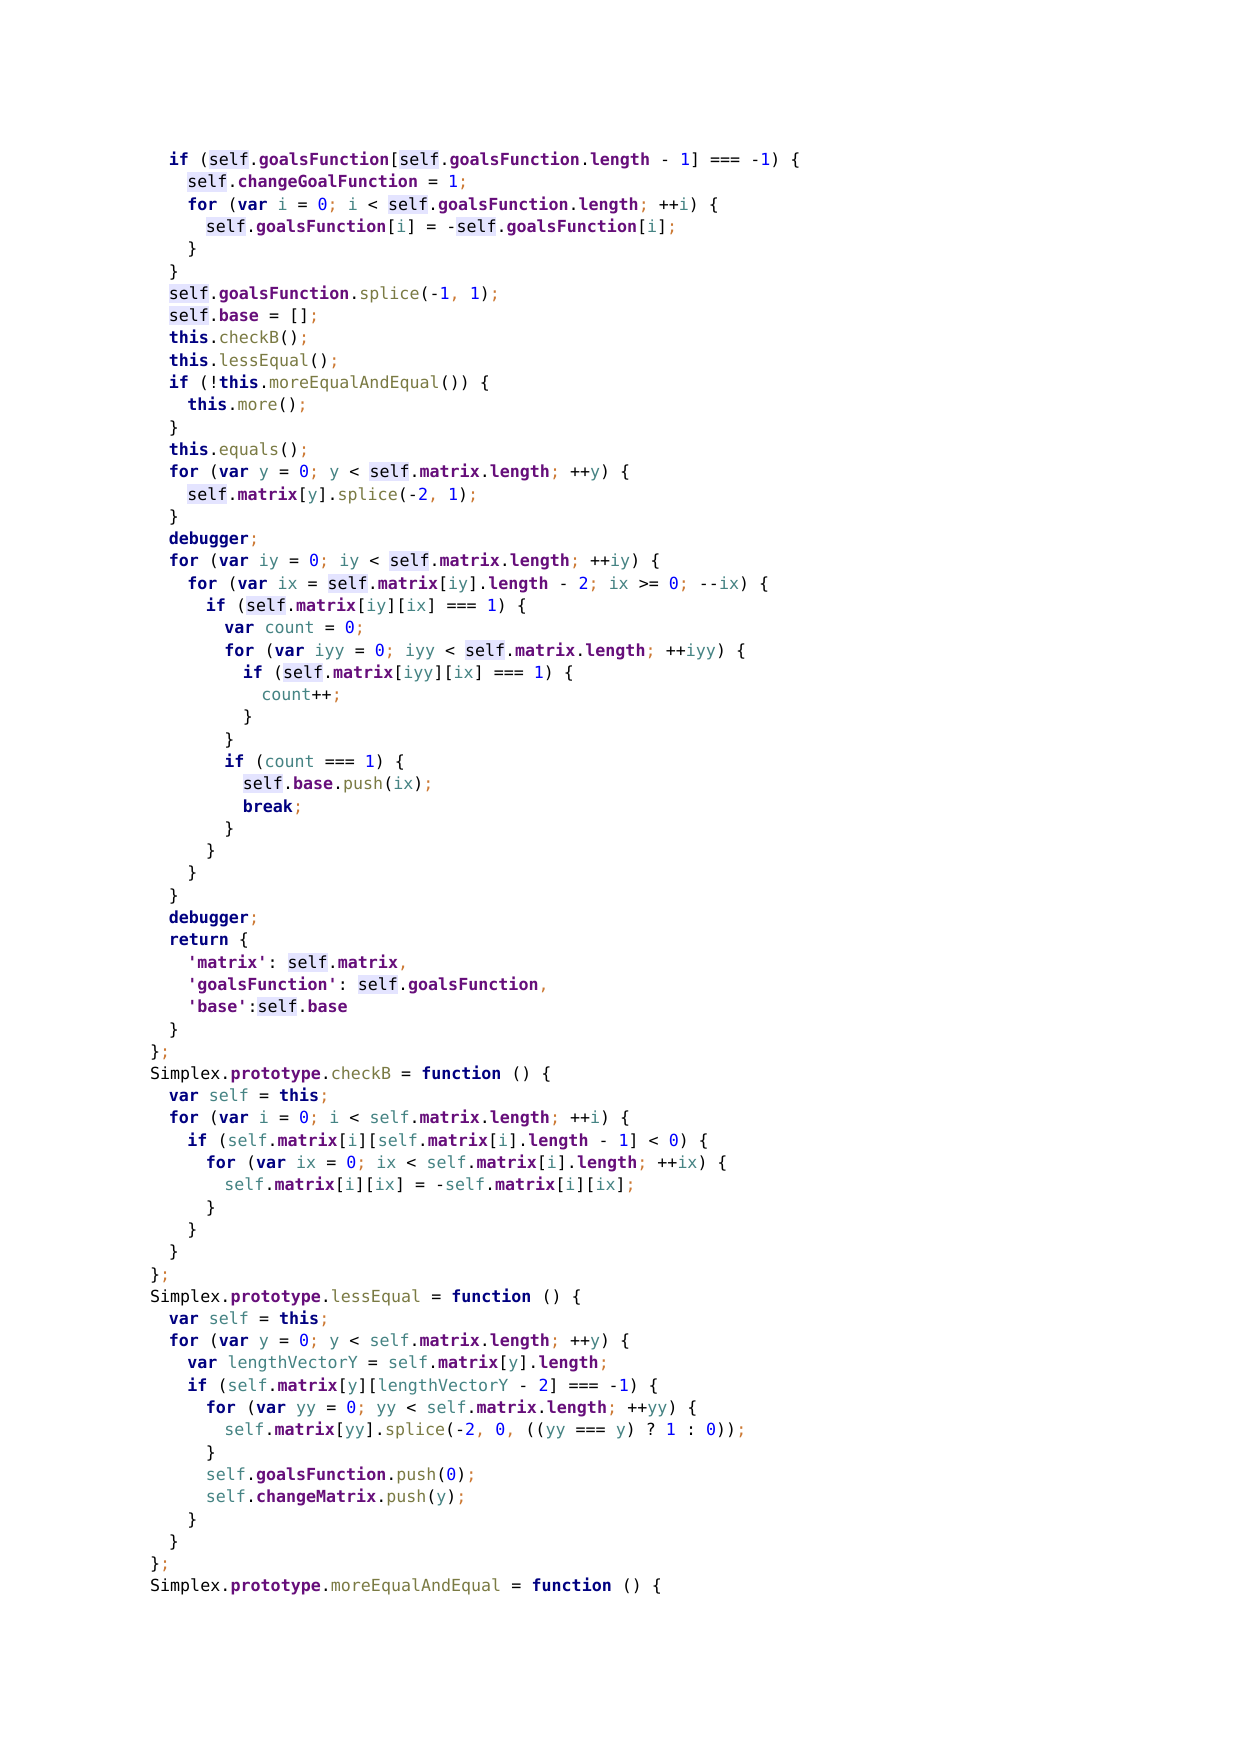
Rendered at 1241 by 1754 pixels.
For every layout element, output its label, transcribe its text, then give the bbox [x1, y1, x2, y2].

text this.lessEqual(); [150, 351, 1090, 370]
text }; [150, 1554, 1090, 1573]
text debugger; [150, 908, 1090, 927]
text } [150, 261, 1090, 281]
text if (count === 1) { [150, 752, 1090, 771]
text 'matrix': self.matrix, [150, 952, 1090, 972]
text self.base = []; [150, 306, 1090, 325]
text return { [150, 930, 1090, 949]
text 'goalsFunction': self.goalsFunction, [150, 975, 1090, 994]
text self.base.push(ix); [150, 774, 1090, 793]
text self.goalsFunction[i] = -self.goalsFunction[i]; [150, 217, 1090, 236]
text var count = 0; [150, 618, 1090, 637]
text var lengthVectorY = self.matrix[y].length; [150, 1353, 1090, 1373]
text for (var ix = 0; ix < self.matrix[i].length; ++ix) { [150, 1153, 1090, 1172]
text this.checkB(); [150, 328, 1090, 348]
text var self = this; [150, 1086, 1090, 1105]
text for (var iyy = 0; iyy < self.matrix.length; ++iyy) { [150, 640, 1090, 660]
text } [150, 1532, 1090, 1551]
text } [150, 1220, 1090, 1239]
text Simplex.prototype.checkB = function () { [150, 1064, 1090, 1083]
text } [150, 1197, 1090, 1217]
text var self = this; [150, 1309, 1090, 1328]
text for (var i = 0; i < self.matrix.length; ++i) { [150, 1108, 1090, 1128]
text for (var yy = 0; yy < self.matrix.length; ++yy) { [150, 1398, 1090, 1417]
text for (var ix = self.matrix[iy].length - 2; ix >= 0; --ix) { [150, 573, 1090, 593]
text this.more(); [150, 395, 1090, 414]
text } [150, 1019, 1090, 1039]
text } [150, 729, 1090, 749]
text } [150, 863, 1090, 883]
text 'base':self.base [150, 997, 1090, 1016]
text if (self.matrix[y][lengthVectorY - 2] === -1) { [150, 1376, 1090, 1395]
text if (self.matrix[iyy][ix] === 1) { [150, 663, 1090, 682]
text } [150, 1509, 1090, 1529]
text for (var y = 0; y < self.matrix.length; ++y) { [150, 1331, 1090, 1350]
text } [150, 417, 1090, 437]
text break; [150, 796, 1090, 816]
text this.equals(); [150, 440, 1090, 459]
text } [150, 239, 1090, 258]
text }; [150, 1042, 1090, 1061]
text } [150, 707, 1090, 727]
text } [150, 1442, 1090, 1462]
text }; [150, 1264, 1090, 1284]
text for (var iy = 0; iy < self.matrix.length; ++iy) { [150, 551, 1090, 571]
text if (!this.moreEqualAndEqual()) { [150, 373, 1090, 392]
text self.matrix[yy].splice(-2, 0, ((yy === y) ? 1 : 0)); [150, 1420, 1090, 1439]
text } [150, 841, 1090, 860]
text debugger; [150, 529, 1090, 548]
text } [150, 886, 1090, 905]
text self.matrix[i][ix] = -self.matrix[i][ix]; [150, 1175, 1090, 1194]
text for (var i = 0; i < self.goalsFunction.length; ++i) { [150, 194, 1090, 214]
text } [150, 507, 1090, 526]
text } [150, 1242, 1090, 1261]
text self.goalsFunction.push(0); [150, 1465, 1090, 1484]
text count++; [150, 685, 1090, 704]
text if (self.matrix[i][self.matrix[i].length - 1] < 0) { [150, 1131, 1090, 1150]
text if (self.matrix[iy][ix] === 1) { [150, 596, 1090, 615]
text if (self.goalsFunction[self.goalsFunction.length - 1] === -1) { [150, 150, 1090, 169]
text self.matrix[y].splice(-2, 1); [150, 484, 1090, 504]
text } [150, 819, 1090, 838]
text for (var y = 0; y < self.matrix.length; ++y) { [150, 462, 1090, 481]
text Simplex.prototype.moreEqualAndEqual = function () { [150, 1576, 1090, 1596]
text self.goalsFunction.splice(-1, 1); [150, 284, 1090, 303]
text Simplex.prototype.lessEqual = function () { [150, 1287, 1090, 1306]
text self.changeGoalFunction = 1; [150, 172, 1090, 192]
text self.changeMatrix.push(y); [150, 1487, 1090, 1506]
